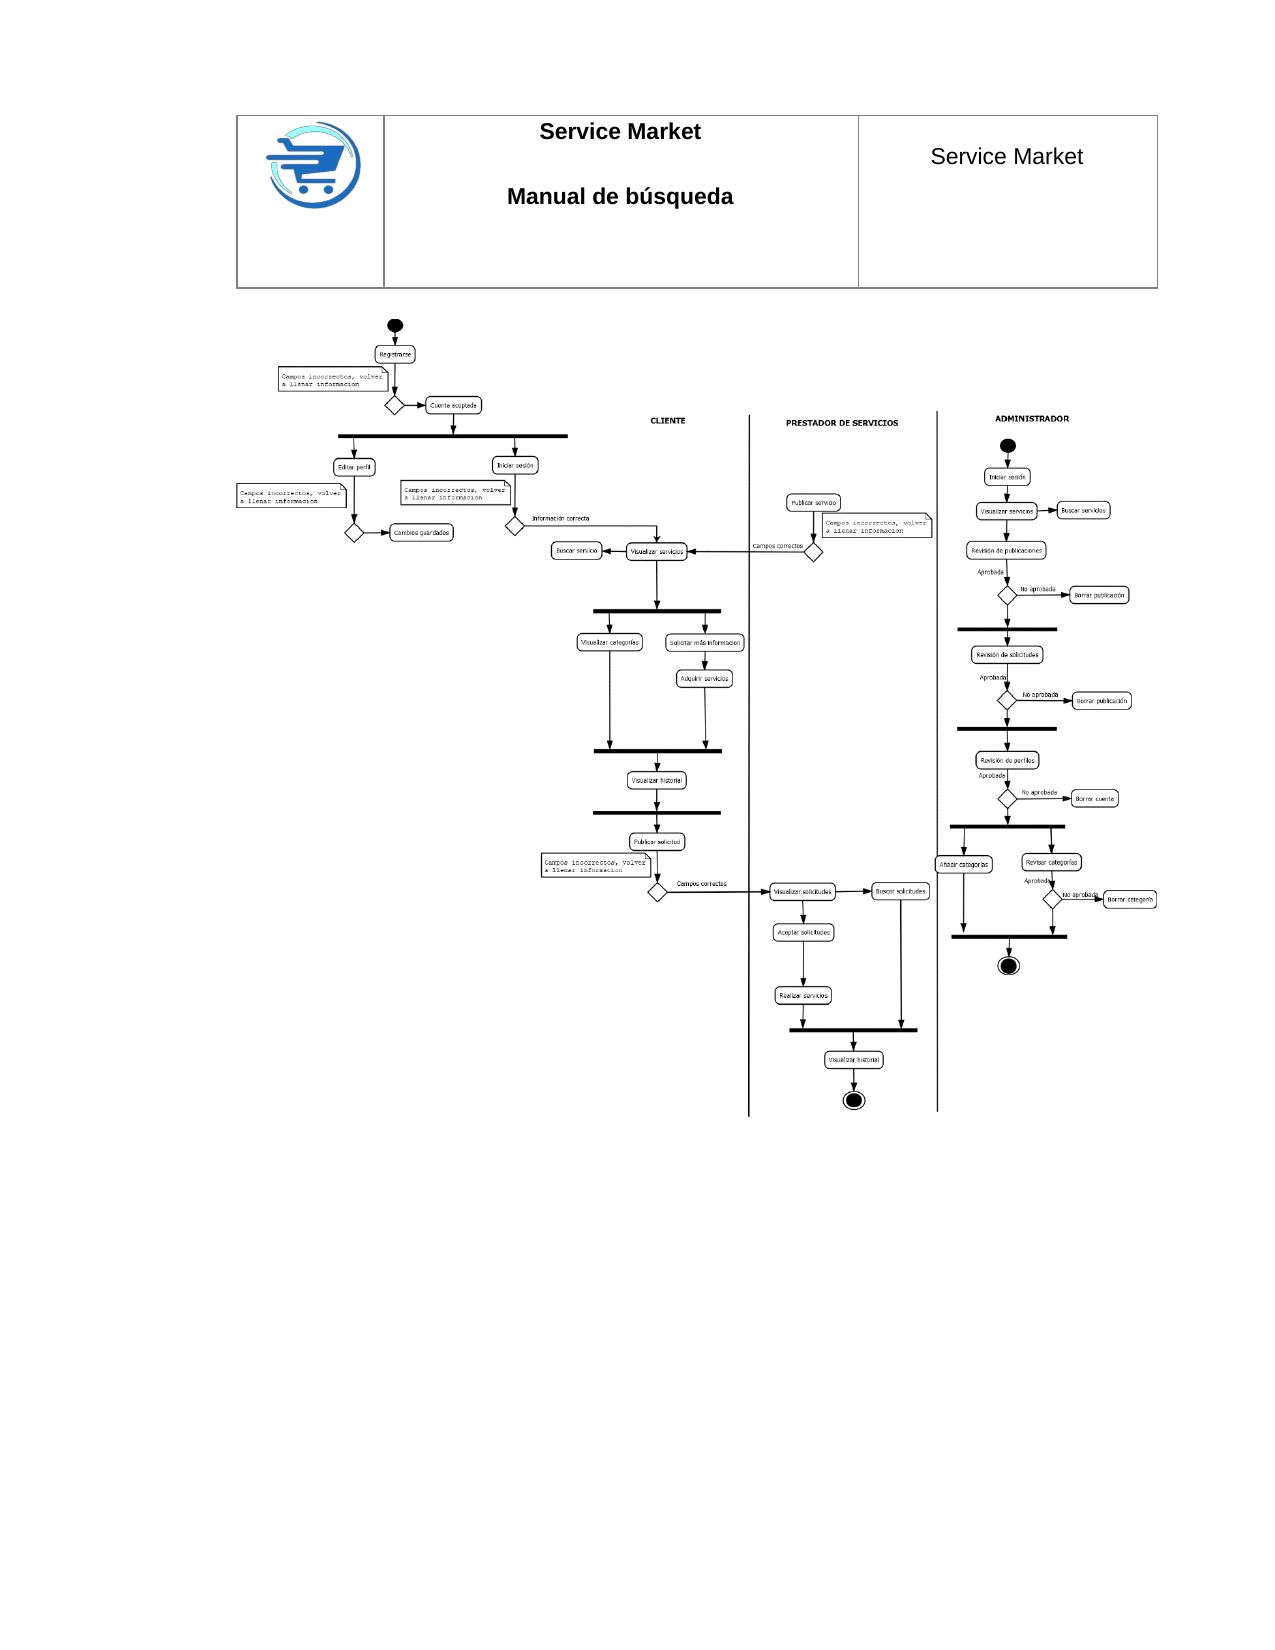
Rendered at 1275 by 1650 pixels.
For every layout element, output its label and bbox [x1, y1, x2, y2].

picture [261, 118, 365, 211]
picture [236, 319, 1157, 1117]
